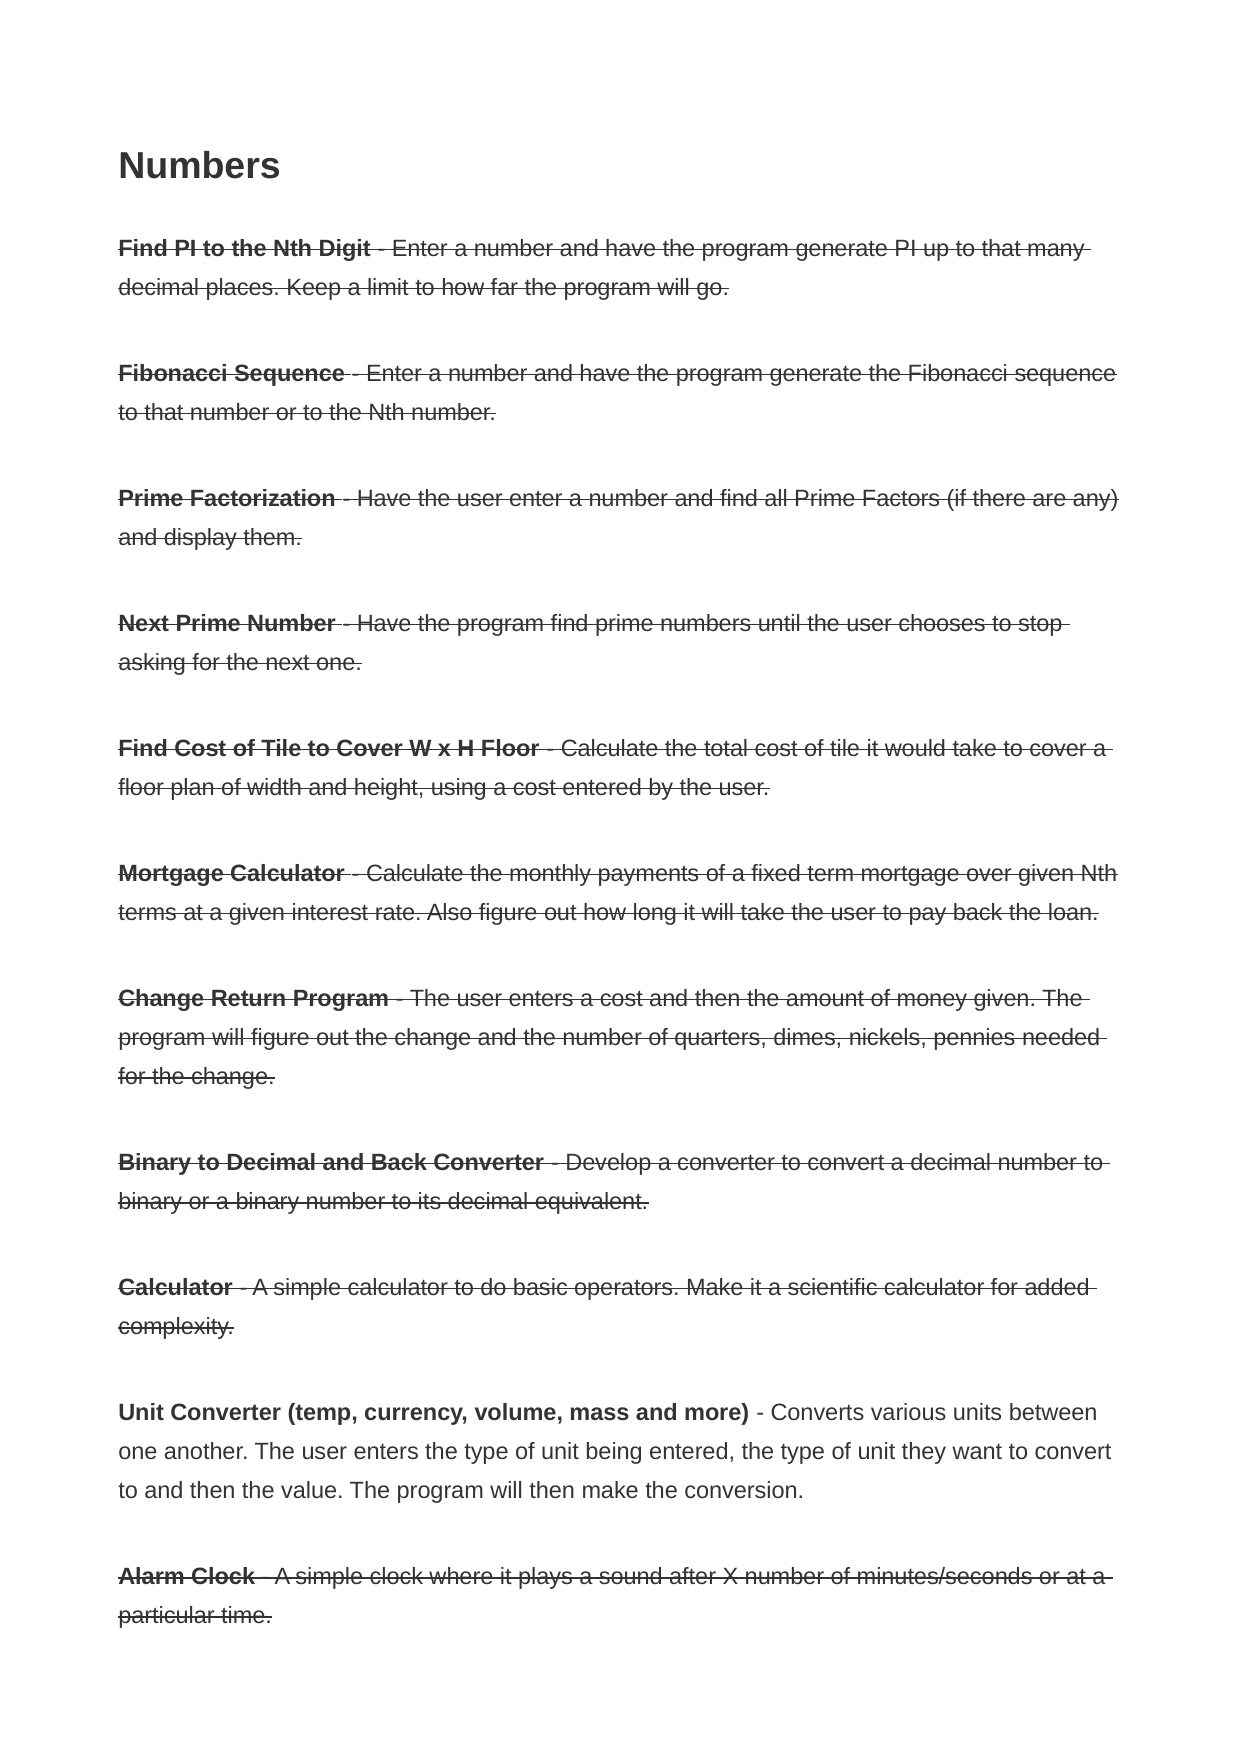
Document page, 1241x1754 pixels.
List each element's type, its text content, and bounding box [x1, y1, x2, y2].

text Change Return Program - The user enters a cost and then the amount of money given. The program will figure out the change and the number of quarters, dimes, nickels, pennies needed for the change. [118, 972, 1122, 1089]
text Alarm Clock - A simple clock where it plays a sound after X number of minutes/seconds or at a particular time. [118, 1550, 1122, 1628]
text Mortgage Calculator - Calculate the monthly payments of a fixed term mortgage over given Nth terms at a given interest rate. Also figure out how long it will take the user to pay back the loan. [118, 847, 1122, 925]
text Binary to Decimal and Back Converter - Develop a converter to convert a decimal number to binary or a binary number to its decimal equivalent. [118, 1136, 1122, 1214]
subtitle Numbers [118, 143, 1122, 186]
text Prime Factorization - Have the user enter a number and find all Prime Factors (if there are any) and display them. [118, 472, 1122, 550]
text Calculator - A simple calculator to do basic operators. Make it a scientific calculator for added complexity. [118, 1261, 1122, 1339]
text Unit Converter (temp, currency, volume, mass and more) - Converts various units between one another. The user enters the type of unit being entered, the type of unit they want to convert to and then the value. The program will then make the conversion. [118, 1386, 1122, 1503]
text Next Prime Number - Have the program find prime numbers until the user chooses to stop asking for the next one. [118, 597, 1122, 675]
text Find Cost of Tile to Cover W x H Floor - Calculate the total cost of tile it would take to cover a floor plan of width and height, using a cost entered by the user. [118, 722, 1122, 800]
text Fibonacci Sequence - Enter a number and have the program generate the Fibonacci sequence to that number or to the Nth number. [118, 347, 1122, 425]
text Find PI to the Nth Digit - Enter a number and have the program generate PI up to that many decimal places. Keep a limit to how far the program will go. [118, 222, 1122, 300]
